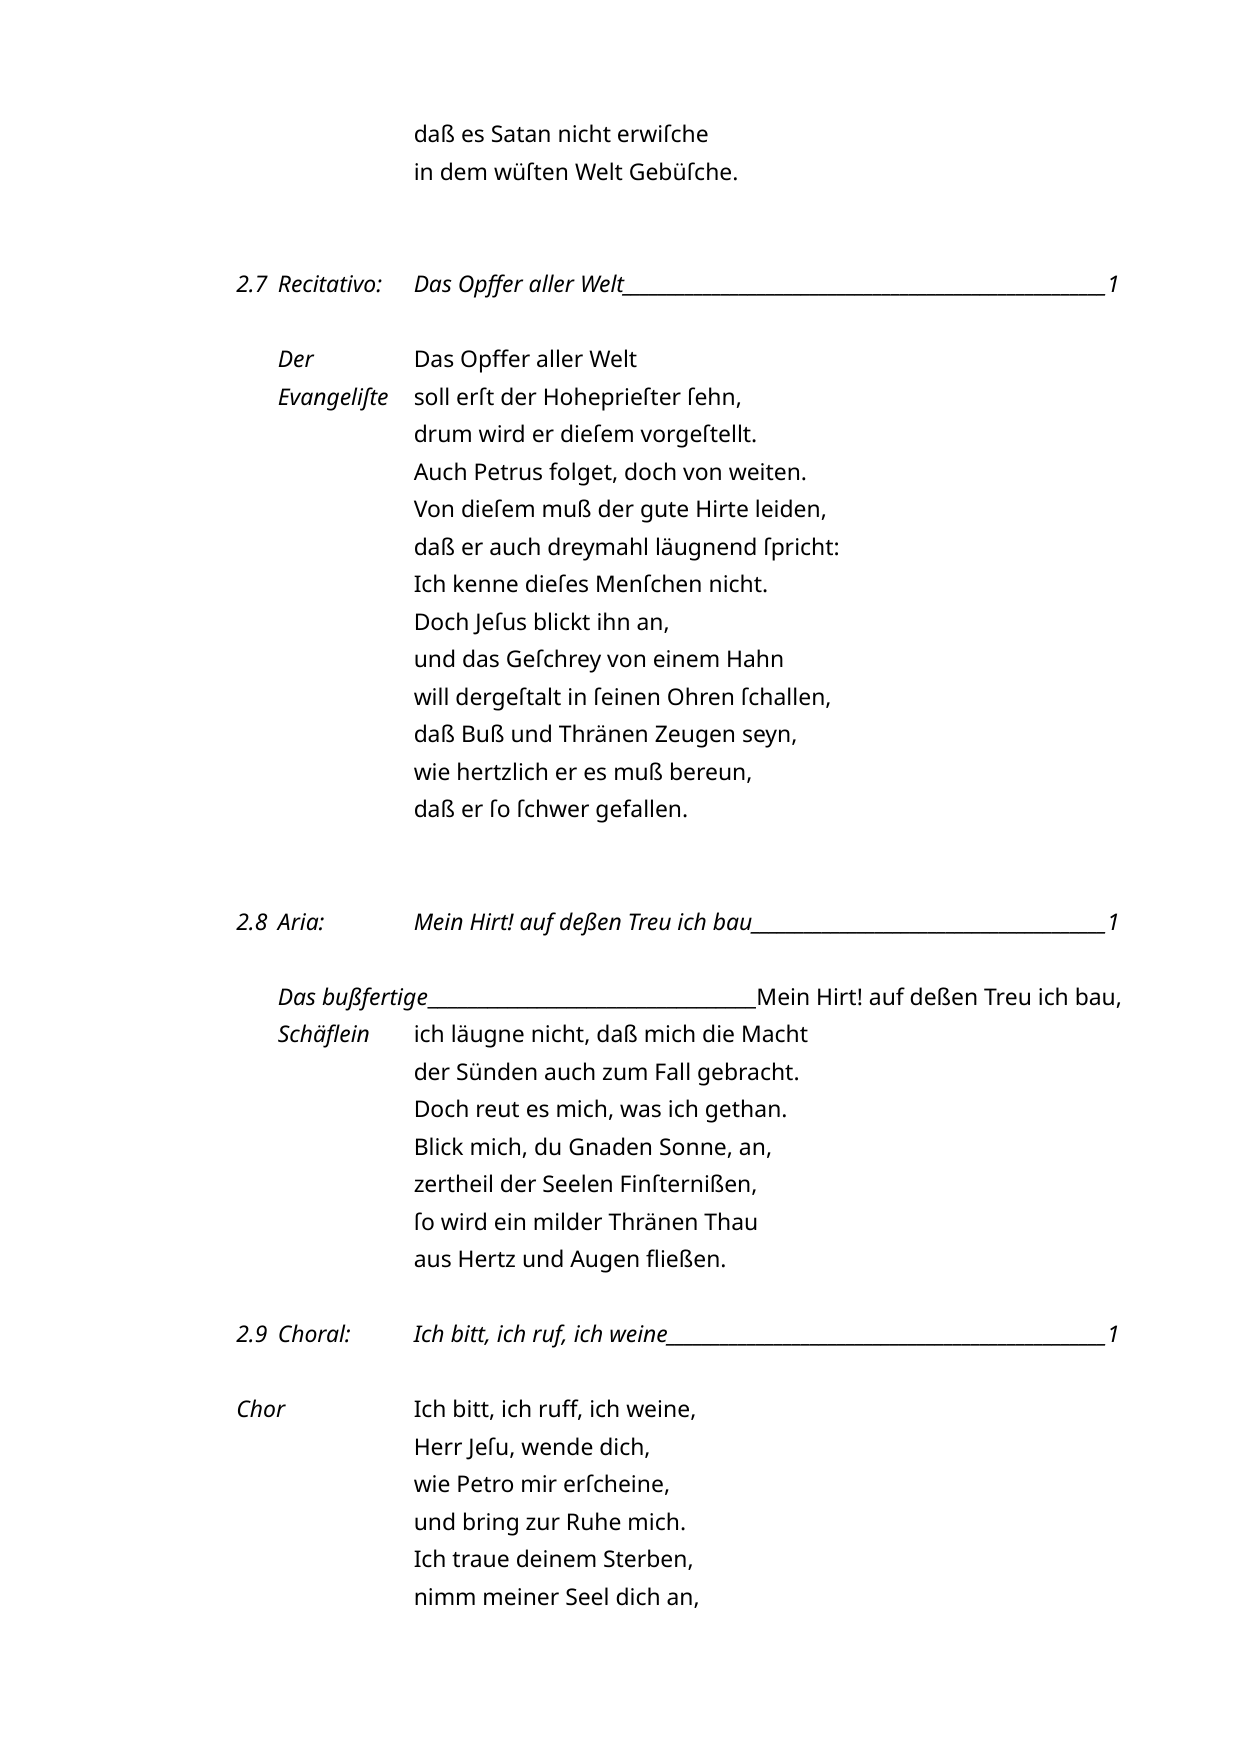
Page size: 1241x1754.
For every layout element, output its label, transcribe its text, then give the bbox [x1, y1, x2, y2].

text 2.8 Aria: Mein Hirt! auf deßen Treu ich bau 1 Das bußfertige Mein Hirt! auf deßen Treu ich bau, Schäflein ich läugne nicht, daß mich die Macht der Sünden auch zum Fall gebracht. Doch reut es mich, was ich gethan. Blick mich, du Gnaden Sonne, an, zertheil der Seelen Finſternißen, ſo wird ein milder Thränen Thau aus Hertz und Augen fließen. [236, 906, 1122, 1274]
text Chor Ich bitt, ich ruff, ich weine, Herr Jeſu, wende dich, wie Petro mir erſcheine, und bring zur Ruhe mich. Ich traue deinem Sterben, nimm meiner Seel dich an, [236, 1393, 1122, 1612]
text 2.6 Choral: Suche mich, dein Schäflein, wieder 1 Chor Suche mich, dein Schäflein, wieder, du mein Gott und treuer Hirt, welches irrig auf und nieder Wölffen ſonſt zu Theile wird. Schließ in Jeſu Wunden ein das verſcheuchte Täubelein, daß es Satan nicht erwiſche in dem wüſten Welt Gebüſche. [236, 118, 1122, 187]
text 2.9 Choral: Ich bitt, ich ruf, ich weine 1 [236, 1318, 1122, 1349]
text 2.7 Recitativo: Das Opffer aller Welt 1 Der Das Opffer aller Welt Evangeliſte soll erſt der Hoheprieſter ſehn, drum wird er dieſem vorgeſtellt. Auch Petrus folget, doch von weiten. Von dieſem muß der gute Hirte leiden, daß er auch dreymahl läugnend ſpricht: Ich kenne dieſes Menſchen nicht. Doch Jeſus blickt ihn an, und das Geſchrey von einem Hahn will dergeſtalt in ſeinen Ohren ſchallen, daß Buß und Thränen Zeugen seyn, wie hertzlich er es muß bereun, daß er ſo ſchwer gefallen. [236, 268, 1122, 824]
